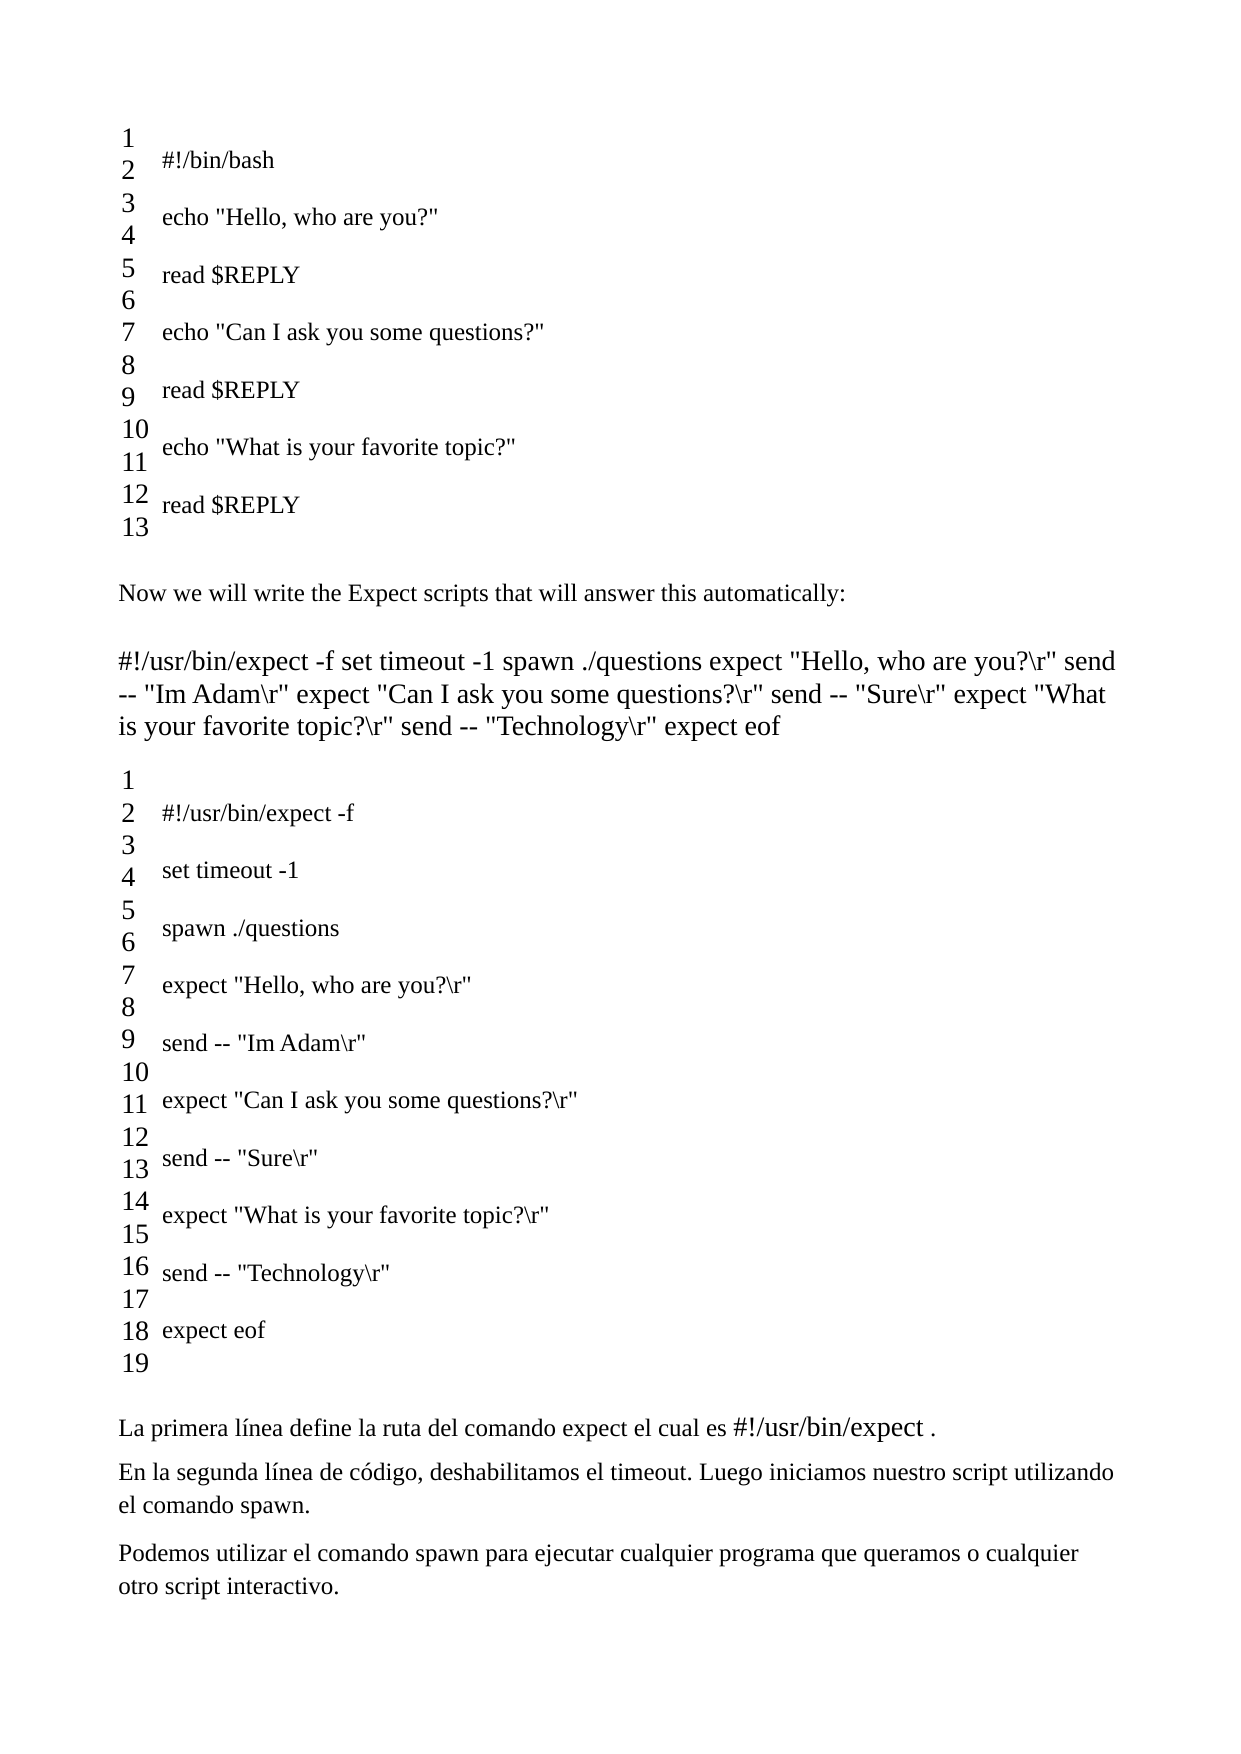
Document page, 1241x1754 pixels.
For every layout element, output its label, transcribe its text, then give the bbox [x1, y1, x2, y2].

text La primera línea define la ruta del comando expect el cual es #!/usr/bin/expect . [118, 1382, 1122, 1443]
table_header 1 2 3 4 5 6 7 8 9 10 11 12 13 14 15 16 17 18 19 [118, 760, 159, 1382]
text En la segunda línea de código, deshabilitamos el timeout. Luego iniciamos nuestro script utilizando el comando spawn. [118, 1457, 1122, 1519]
table_header #!/usr/bin/expect -f set timeout -1 spawn ./questions expect "Hello, who are you?\r" send -- "Im Adam\r" expect "Can I ask you some questions?\r" send -- "Sure\r" expect "What is your favorite topic?\r" send -- "Technology\r" expect eof [159, 760, 809, 1382]
table_header #!/bin/bash echo "Hello, who are you?" read $REPLY echo "Can I ask you some questions?" read $REPLY echo "What is your favorite topic?" read $REPLY [159, 118, 798, 545]
text Podemos utilizar el comando spawn para ejecutar cualquier programa que queramos o cualquier otro script interactivo. [118, 1538, 1122, 1600]
text Now we will write the Expect scripts that will answer this automatically: [118, 545, 1122, 607]
text #!/usr/bin/expect -f set timeout -1 spawn ./questions expect "Hello, who are you?\r" send -- "Im Adam\r" expect "Can I ask you some questions?\r" send -- "Sure\r" expect "What is your favorite topic?\r" send -- "Technology\r" expect eof [118, 644, 1122, 742]
table_header 1 2 3 4 5 6 7 8 9 10 11 12 13 [118, 118, 159, 545]
